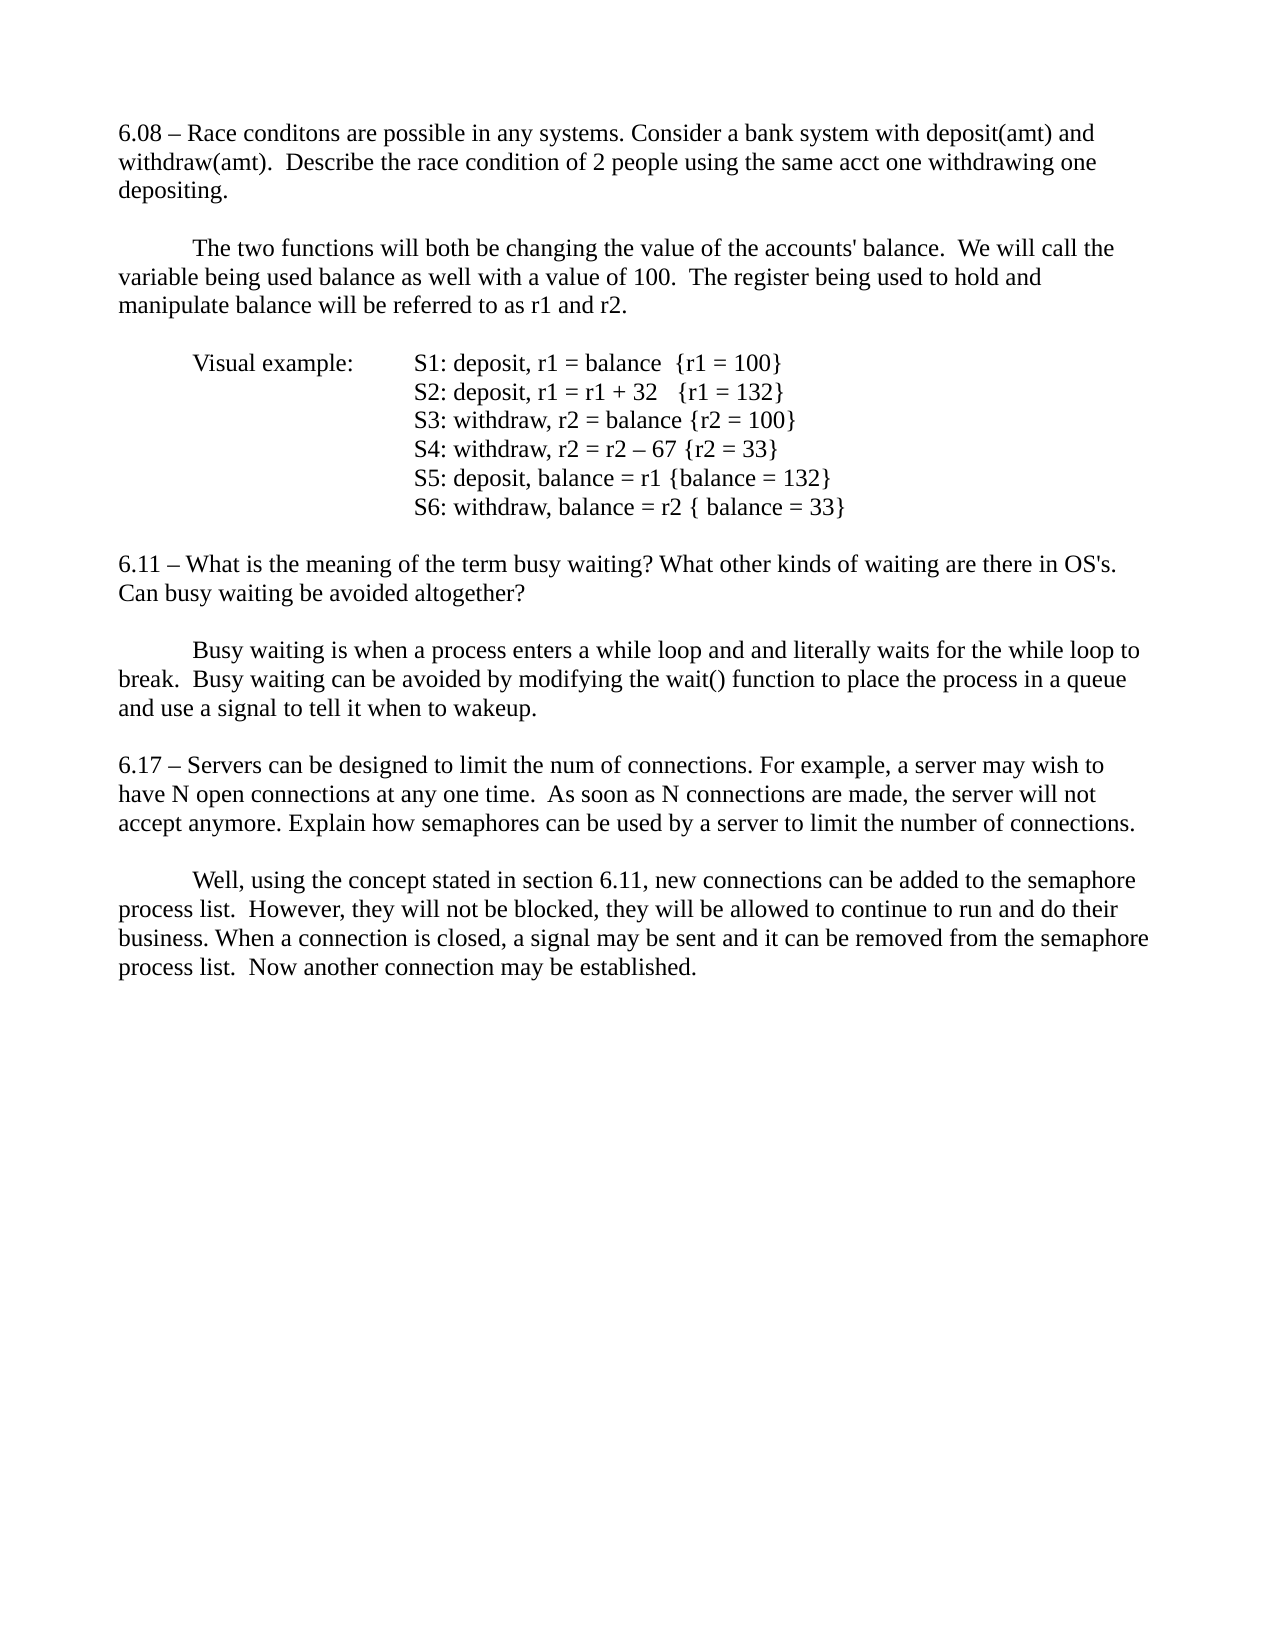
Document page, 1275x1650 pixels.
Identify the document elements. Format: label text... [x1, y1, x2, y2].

text Busy waiting is when a process enters a while loop and and literally waits for the while loop to break. Busy waiting can be avoided by modifying the wait() function to place the process in a queue and use a signal to tell it when to wakeup. [118, 636, 1157, 722]
text S3: withdraw, r2 = balance {r2 = 100} [118, 406, 1157, 434]
text 6.11 – What is the meaning of the term busy waiting? What other kinds of waiting are there in OS's. Can busy waiting be avoided altogether? [118, 549, 1157, 607]
text S6: withdraw, balance = r2 { balance = 33} [118, 492, 1157, 521]
text Visual example: S1: deposit, r1 = balance {r1 = 100} [118, 348, 1157, 377]
text S4: withdraw, r2 = r2 – 67 {r2 = 33} [118, 434, 1157, 463]
text Well, using the concept stated in section 6.11, new connections can be added to the semaphore process list. However, they will not be blocked, they will be allowed to continue to run and do their business. When a connection is closed, a signal may be sent and it can be removed from the semaphore process list. Now another connection may be established. [118, 866, 1157, 981]
text S2: deposit, r1 = r1 + 32 {r1 = 132} [118, 377, 1157, 406]
text 6.17 – Servers can be designed to limit the num of connections. For example, a server may wish to have N open connections at any one time. As soon as N connections are made, the server will not accept anymore. Explain how semaphores can be used by a server to limit the number of connections. [118, 751, 1157, 837]
text The two functions will both be changing the value of the accounts' balance. We will call the variable being used balance as well with a value of 100. The register being used to hold and manipulate balance will be referred to as r1 and r2. [118, 233, 1157, 319]
text S5: deposit, balance = r1 {balance = 132} [118, 463, 1157, 492]
text 6.08 – Race conditons are possible in any systems. Consider a bank system with deposit(amt) and withdraw(amt). Describe the race condition of 2 people using the same acct one withdrawing one depositing. [118, 118, 1157, 204]
